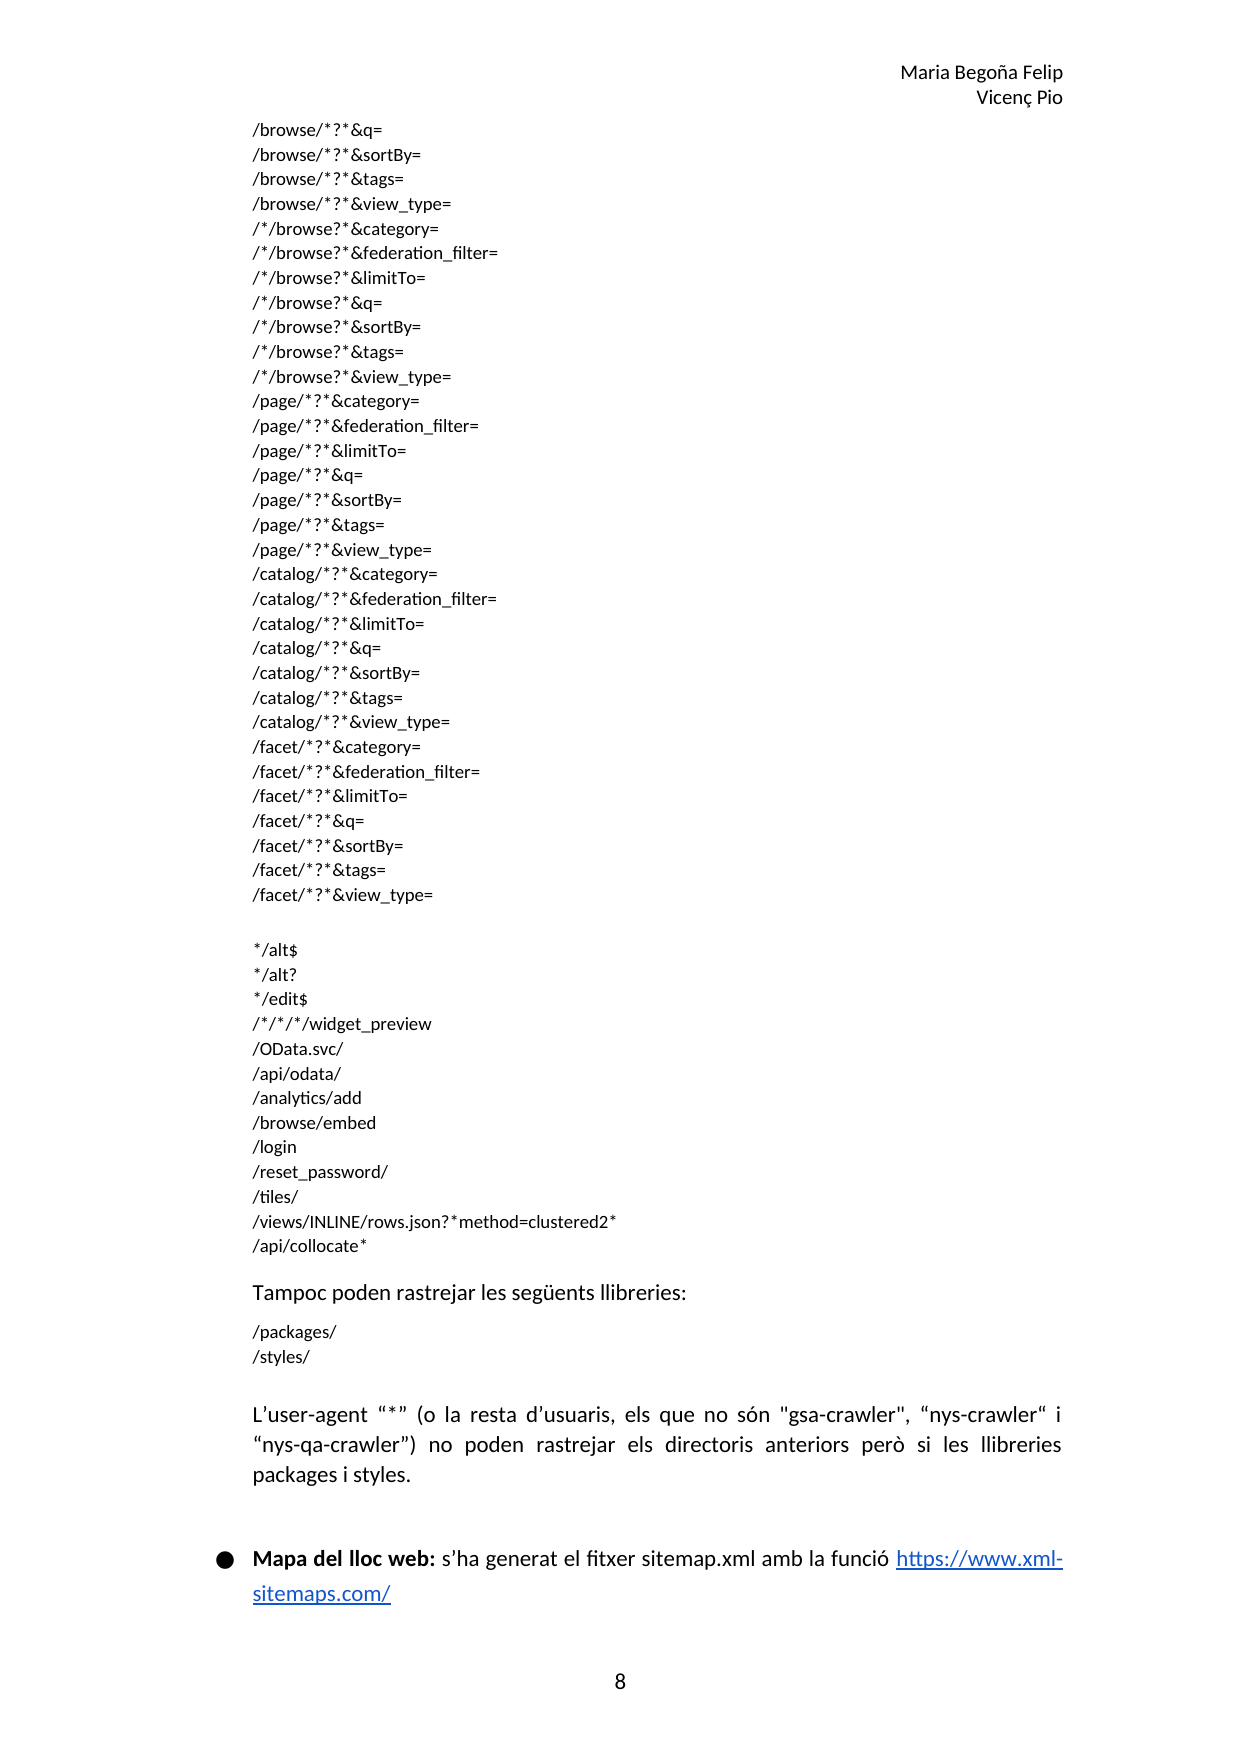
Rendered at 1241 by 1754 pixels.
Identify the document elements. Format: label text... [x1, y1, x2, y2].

list Mapa del lloc web: s’ha generat el fitxer sitemap.xml amb la funció https://www.xml-sitemaps.com/ [215, 1532, 1063, 1607]
text /page/*?*&tags= [252, 513, 1063, 536]
text /packages/ [252, 1320, 1063, 1343]
text /styles/ [252, 1345, 1063, 1368]
text /catalog/*?*&federation_filter= [252, 587, 1063, 610]
text /browse/*?*&tags= [252, 167, 1063, 190]
text /page/*?*&q= [252, 464, 1063, 487]
text /*/browse?*&limitTo= [252, 266, 1063, 289]
text /page/*?*&sortBy= [252, 488, 1063, 511]
text /page/*?*&view_type= [252, 538, 1063, 561]
text */alt$ [252, 938, 1063, 961]
text /catalog/*?*&sortBy= [252, 661, 1063, 684]
text /*/*/*/widget_preview [252, 1012, 1063, 1035]
text /api/collocate* [252, 1234, 1063, 1257]
text */alt? [252, 963, 1063, 986]
text /tiles/ [252, 1185, 1063, 1208]
text /OData.svc/ [252, 1037, 1063, 1060]
text Tampoc poden rastrejar les següents llibreries: [252, 1278, 1063, 1306]
text */edit$ [252, 988, 1063, 1011]
text /catalog/*?*&q= [252, 636, 1063, 659]
text /views/INLINE/rows.json?*method=clustered2* [252, 1210, 1063, 1233]
text /browse/*?*&view_type= [252, 192, 1063, 215]
text /facet/*?*&view_type= [252, 883, 1063, 906]
text /catalog/*?*&tags= [252, 686, 1063, 709]
text L’user-agent “*” (o la resta d’usuaris, els que no són "gsa-crawler", “nys-crawler“ i “nys-qa-crawler”) no poden rastrejar els directoris anteriors però si les llibreries packages i styles. [252, 1400, 1063, 1488]
text /browse/*?*&q= [252, 118, 1063, 141]
text /*/browse?*&tags= [252, 340, 1063, 363]
text /page/*?*&federation_filter= [252, 414, 1063, 437]
text /*/browse?*&federation_filter= [252, 241, 1063, 264]
text /*/browse?*&q= [252, 291, 1063, 314]
text /*/browse?*&category= [252, 217, 1063, 240]
text /catalog/*?*&category= [252, 562, 1063, 585]
text /page/*?*&limitTo= [252, 439, 1063, 462]
text /*/browse?*&sortBy= [252, 316, 1063, 338]
text /facet/*?*&tags= [252, 859, 1063, 882]
text /facet/*?*&sortBy= [252, 834, 1063, 857]
text /api/odata/ [252, 1062, 1063, 1084]
text /facet/*?*&q= [252, 809, 1063, 832]
text /facet/*?*&federation_filter= [252, 760, 1063, 783]
text /catalog/*?*&limitTo= [252, 612, 1063, 635]
text /browse/embed [252, 1111, 1063, 1134]
text /analytics/add [252, 1086, 1063, 1109]
text /page/*?*&category= [252, 389, 1063, 412]
text /reset_password/ [252, 1160, 1063, 1183]
text /*/browse?*&view_type= [252, 365, 1063, 388]
text /catalog/*?*&view_type= [252, 711, 1063, 733]
text /login [252, 1136, 1063, 1159]
text /browse/*?*&sortBy= [252, 143, 1063, 166]
text /facet/*?*&limitTo= [252, 784, 1063, 807]
text /facet/*?*&category= [252, 735, 1063, 758]
